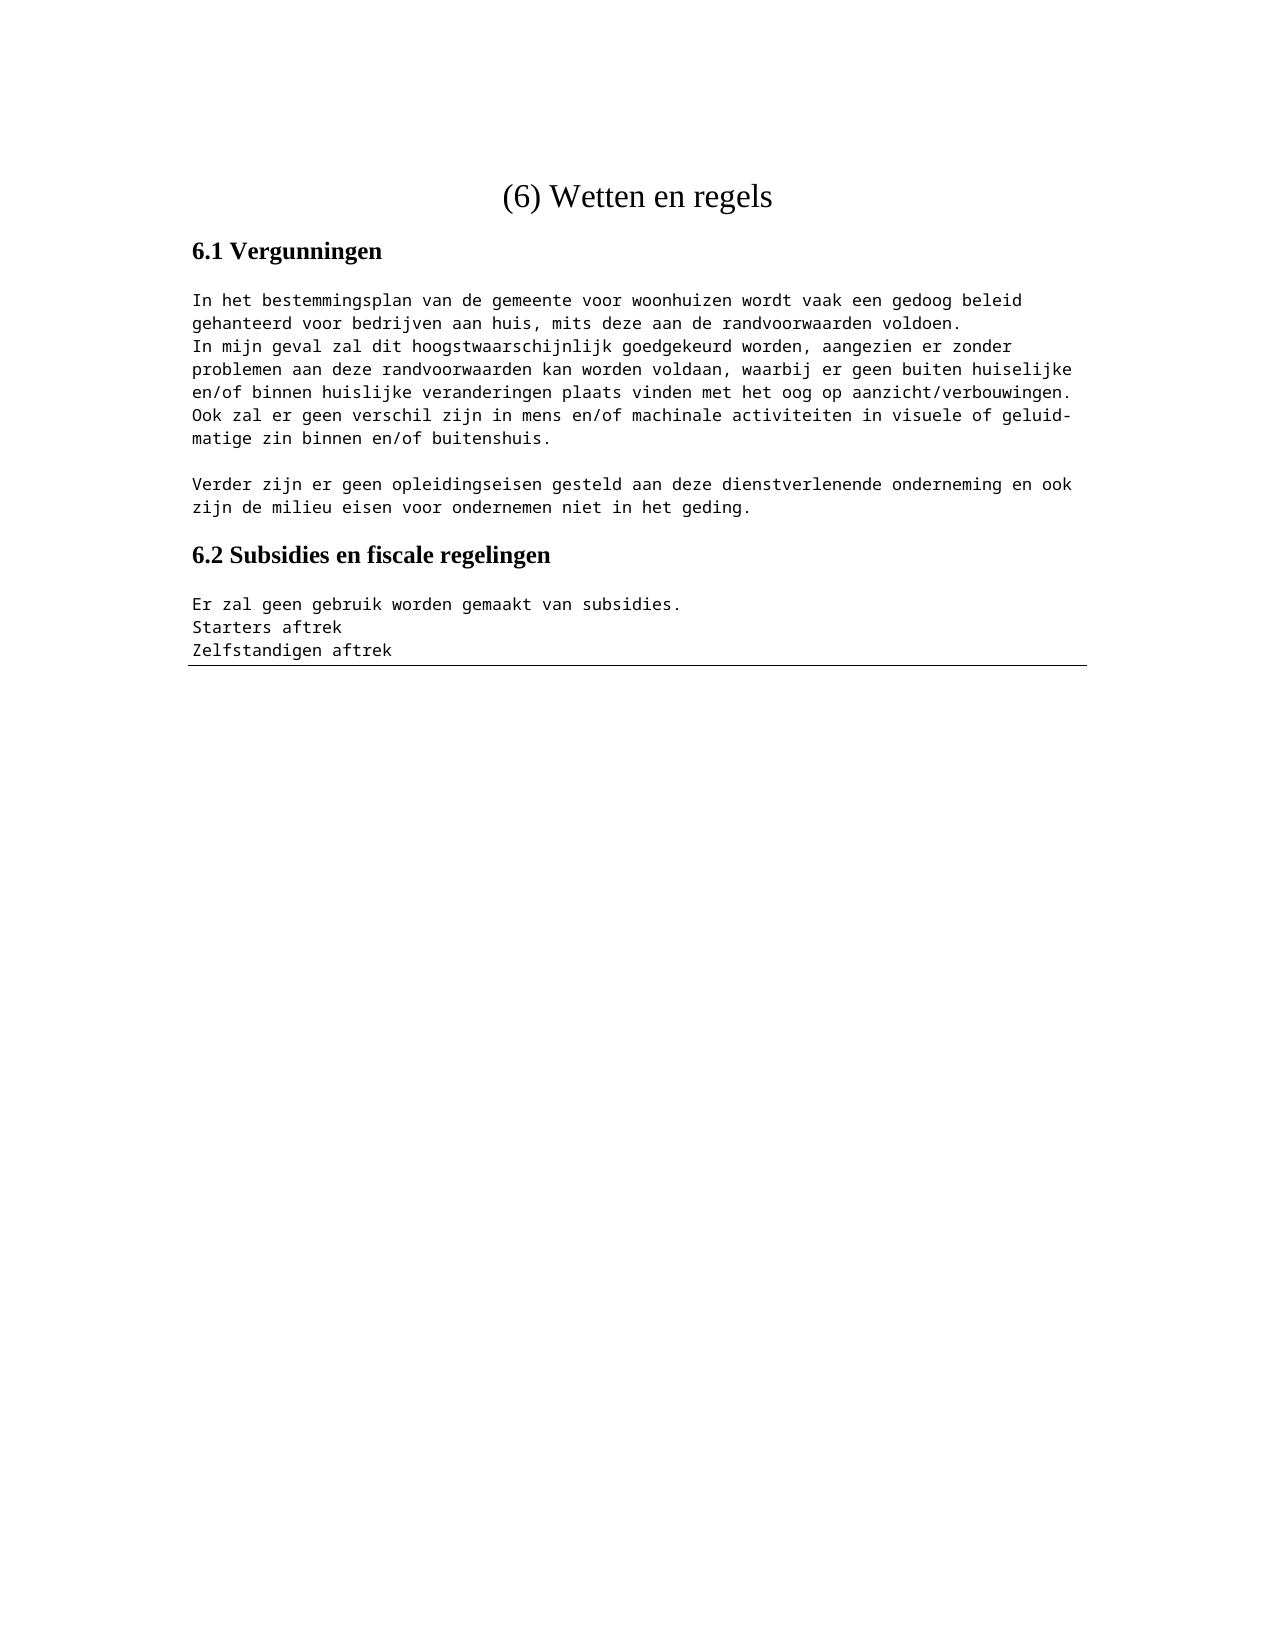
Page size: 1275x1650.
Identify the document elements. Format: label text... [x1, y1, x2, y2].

text Er zal geen gebruik worden gemaakt van subsidies. [187, 592, 1087, 615]
text In mijn geval zal dit hoogstwaarschijnlijk goedgekeurd worden, aangezien er zonder problemen aan deze randvoorwaarden kan worden voldaan, waarbij er geen buiten huiselijke en/of binnen huislijke veranderingen plaats vinden met het oog op aanzicht/verbouwingen. [187, 334, 1087, 403]
text 6.2 Subsidies en fiscale regelingen [187, 541, 1087, 569]
text Zelfstandigen aftrek [187, 638, 1087, 666]
text Ook zal er geen verschil zijn in mens en/of machinale activiteiten in visuele of geluid-matige zin binnen en/of buitenshuis. [187, 403, 1087, 449]
text Starters aftrek [187, 615, 1087, 638]
text (6) Wetten en regels [187, 177, 1087, 214]
text 6.1 Vergunningen [187, 237, 1087, 265]
text In het bestemmingsplan van de gemeente voor woonhuizen wordt vaak een gedoog beleid gehanteerd voor bedrijven aan huis, mits deze aan de randvoorwaarden voldoen. [187, 288, 1087, 334]
text Verder zijn er geen opleidingseisen gesteld aan deze dienstverlenende onderneming en ook zijn de milieu eisen voor ondernemen niet in het geding. [187, 472, 1087, 518]
